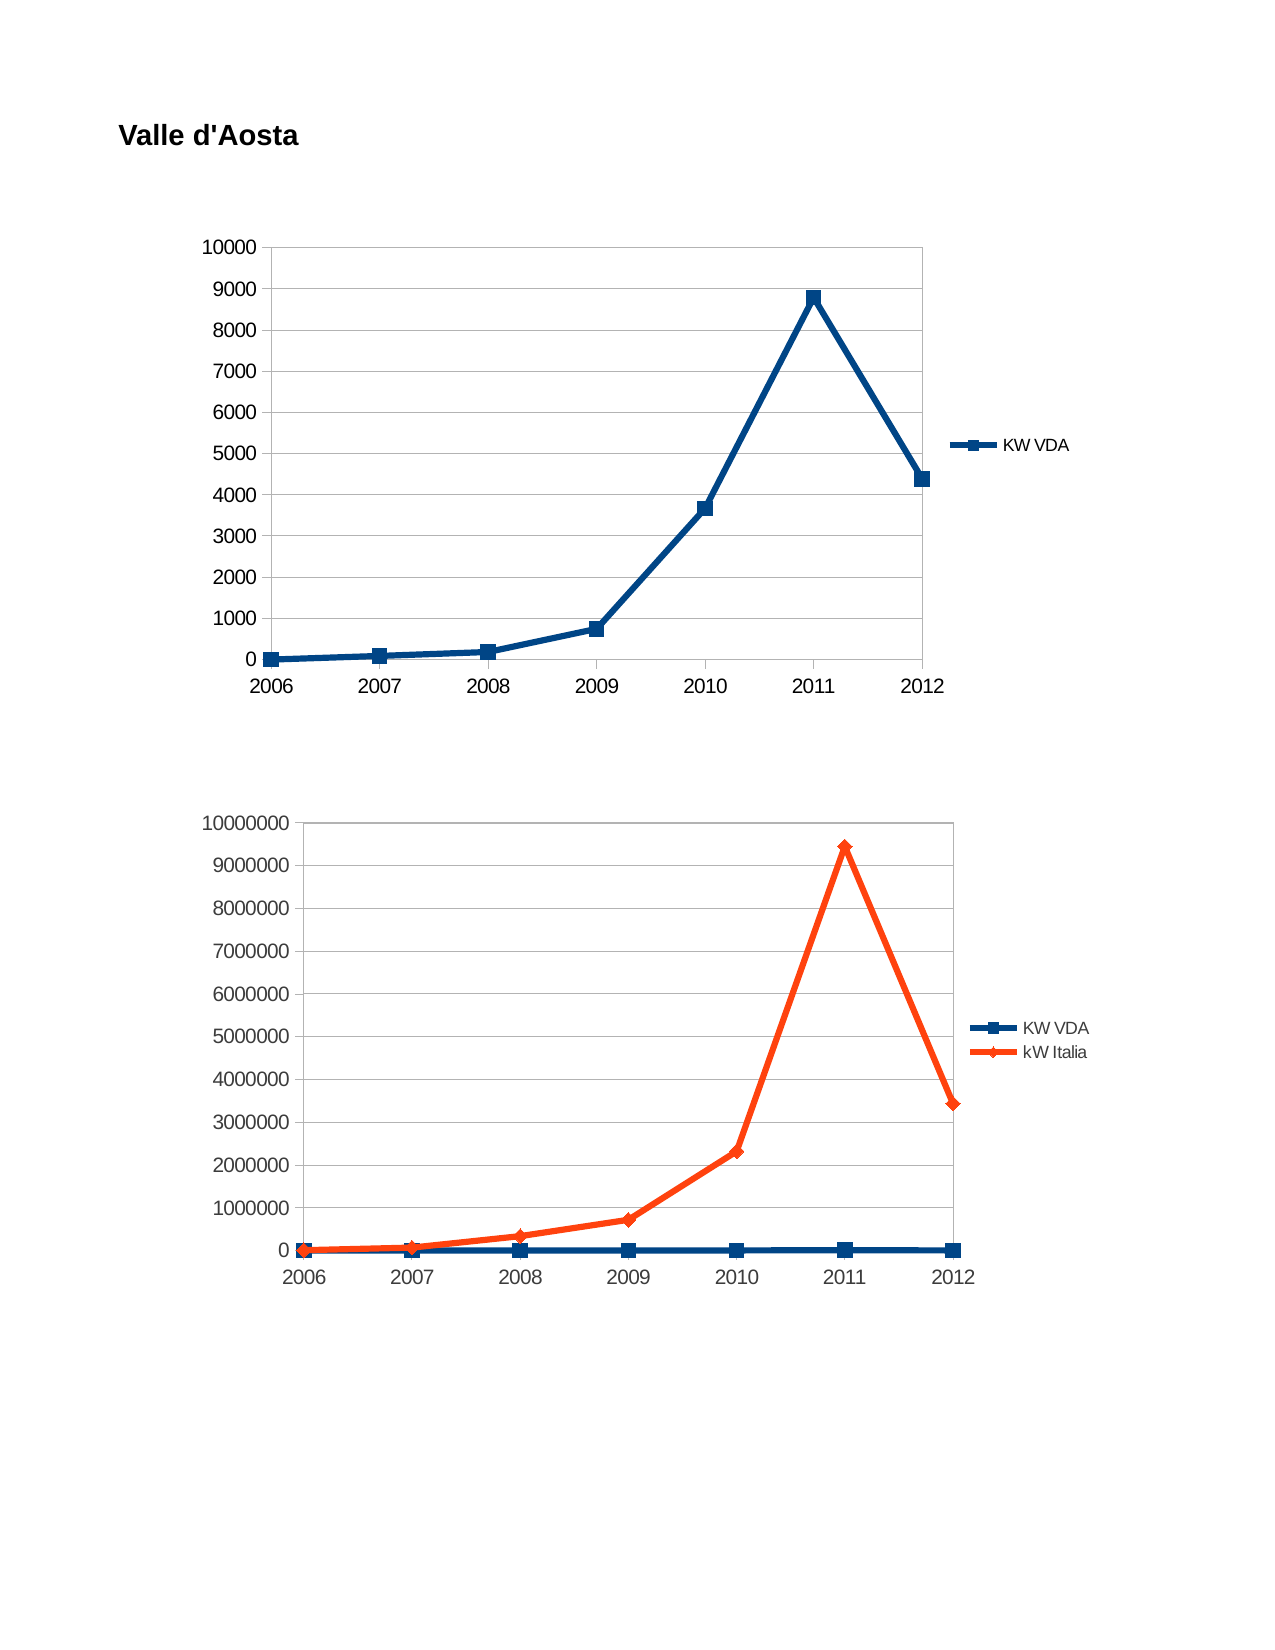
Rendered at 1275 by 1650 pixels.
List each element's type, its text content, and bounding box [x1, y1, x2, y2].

subtitle Valle d'Aosta [118, 118, 1157, 152]
